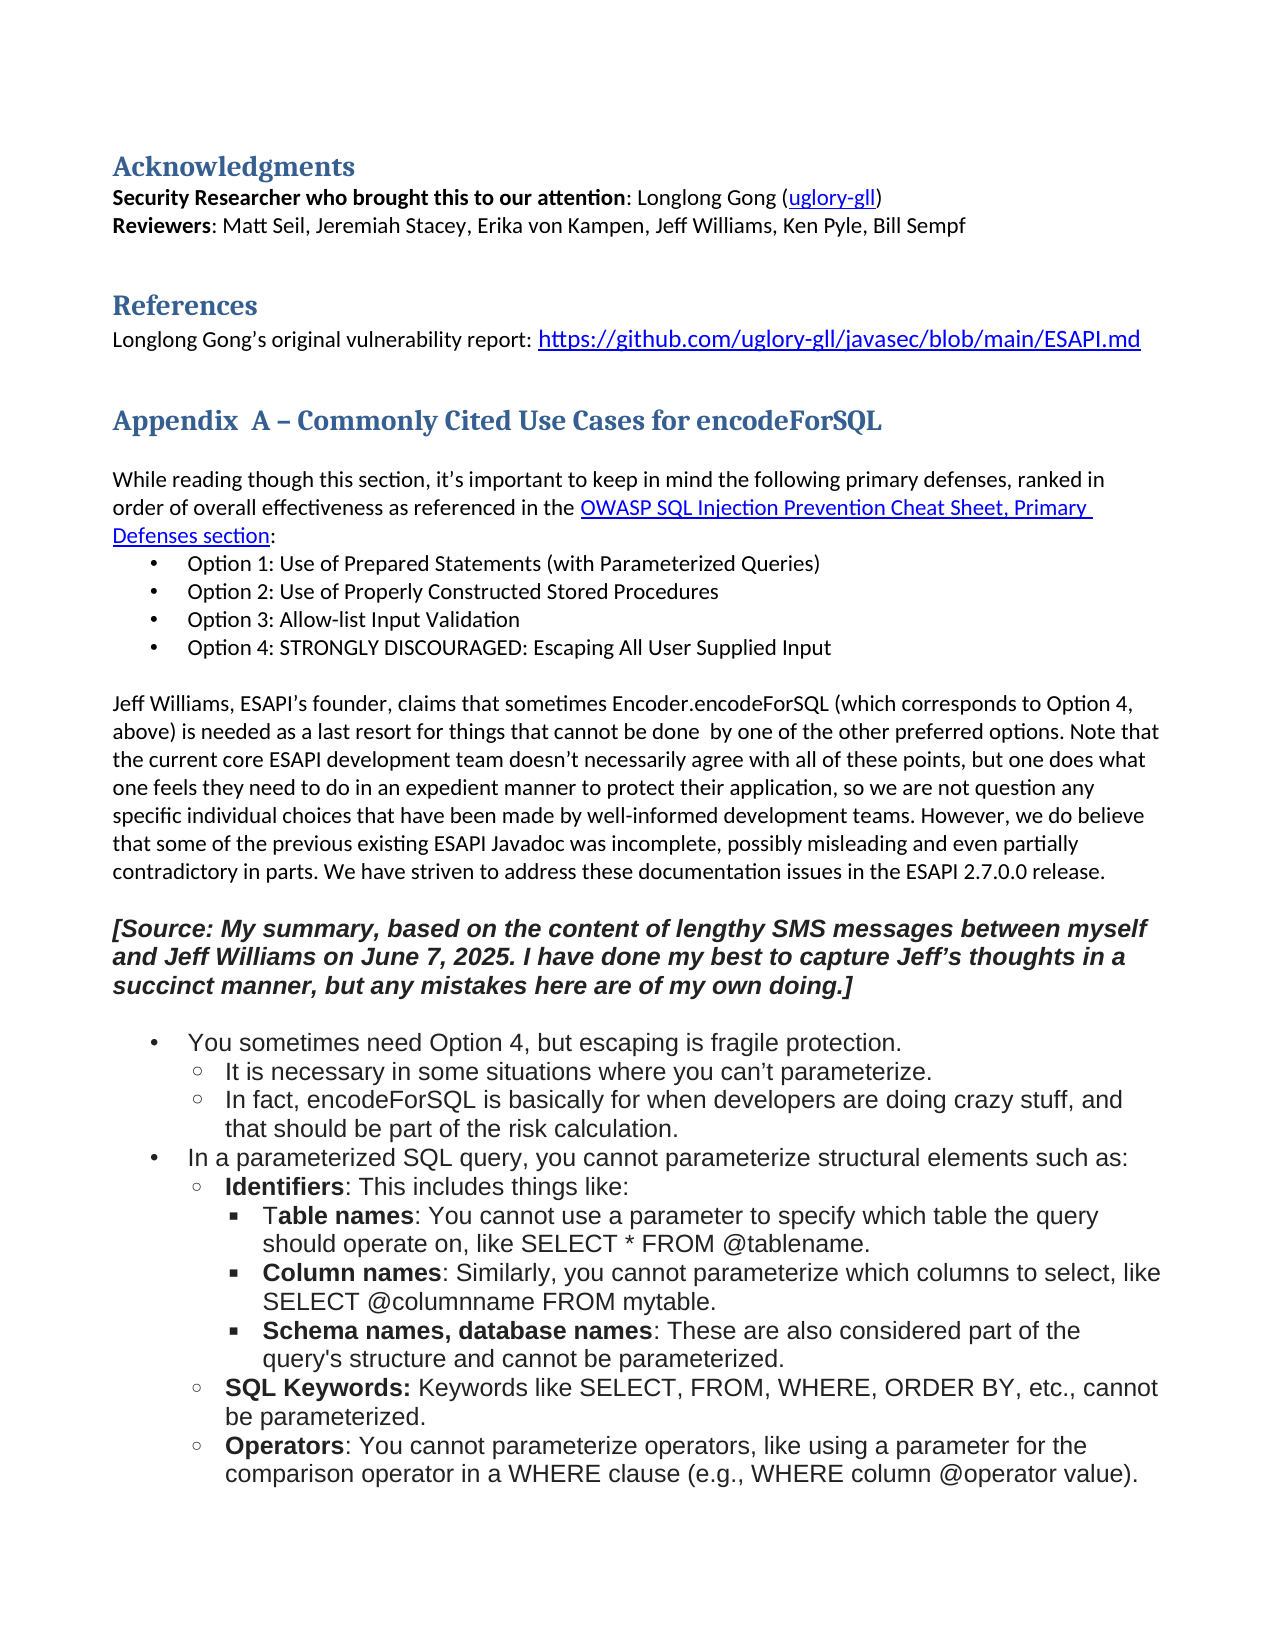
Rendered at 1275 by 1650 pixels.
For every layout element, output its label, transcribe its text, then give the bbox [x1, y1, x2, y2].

subtitle References [112, 289, 1162, 323]
text Longlong Gong’s original vulnerability report: https://github.com/uglory-gll/javasec/blob/main/ESAPI.md [112, 323, 1162, 354]
list Schema names, database names: These are also considered part of the query's structure and cannot be parameterized. [225, 1316, 1162, 1373]
list Column names: Similarly, you cannot parameterize which columns to select, like SELECT @columnname FROM mytable. [225, 1258, 1162, 1316]
list SQL Keywords: Keywords like SELECT, FROM, WHERE, ORDER BY, etc., cannot be parameterized. [187, 1373, 1162, 1431]
list In a parameterized SQL query, you cannot parameterize structural elements such as: [150, 1143, 1162, 1172]
list Option 2: Use of Properly Constructed Stored Procedures [150, 577, 1162, 605]
list In fact, encodeForSQL is basically for when developers are doing crazy stuff, and that should be part of the risk calculation. [187, 1086, 1162, 1143]
text Jeff Williams, ESAPI’s founder, claims that sometimes Encoder.encodeForSQL (which corresponds to Option 4, above) is needed as a last resort for things that cannot be done by one of the other preferred options. Note that the current core ESAPI development team doesn’t necessarily agree with all of these points, but one does what one feels they need to do in an expedient manner to protect their application, so we are not question any specific individual choices that have been made by well-informed development teams. However, we do believe that some of the previous existing ESAPI Javadoc was incomplete, possibly misleading and even partially contradictory in parts. We have striven to address these documentation issues in the ESAPI 2.7.0.0 release. [112, 689, 1162, 886]
list You sometimes need Option 4, but escaping is fragile protection. [150, 1028, 1162, 1057]
subtitle Appendix A – Commonly Cited Use Cases for encodeForSQL [112, 404, 1162, 437]
list Operators: You cannot parameterize operators, like using a parameter for the comparison operator in a WHERE clause (e.g., WHERE column @operator value). [187, 1431, 1162, 1488]
list Option 4: STRONGLY DISCOURAGED: Escaping All User Supplied Input [150, 633, 1162, 661]
text While reading though this section, it’s important to keep in mind the following primary defenses, ranked in order of overall effectiveness as referenced in the OWASP SQL Injection Prevention Cheat Sheet, Primary Defenses section: [112, 465, 1162, 549]
text [Source: My summary, based on the content of lengthy SMS messages between myself and Jeff Williams on June 7, 2025. I have done my best to capture Jeff’s thoughts in a succinct manner, but any mistakes here are of my own doing.] [112, 913, 1162, 1000]
list Identifiers: This includes things like: [187, 1172, 1162, 1201]
text Security Researcher who brought this to our attention: Longlong Gong (uglory-gll) [112, 183, 1162, 212]
list Option 3: Allow-list Input Validation [150, 605, 1162, 633]
list It is necessary in some situations where you can’t parameterize. [187, 1057, 1162, 1086]
list Option 1: Use of Prepared Statements (with Parameterized Queries) [150, 549, 1162, 577]
subtitle Acknowledgments [112, 150, 1162, 183]
list Table names: You cannot use a parameter to specify which table the query should operate on, like SELECT * FROM @tablename. [225, 1201, 1162, 1258]
text Reviewers: Matt Seil, Jeremiah Stacey, Erika von Kampen, Jeff Williams, Ken Pyle, Bill Sempf [112, 212, 1162, 239]
